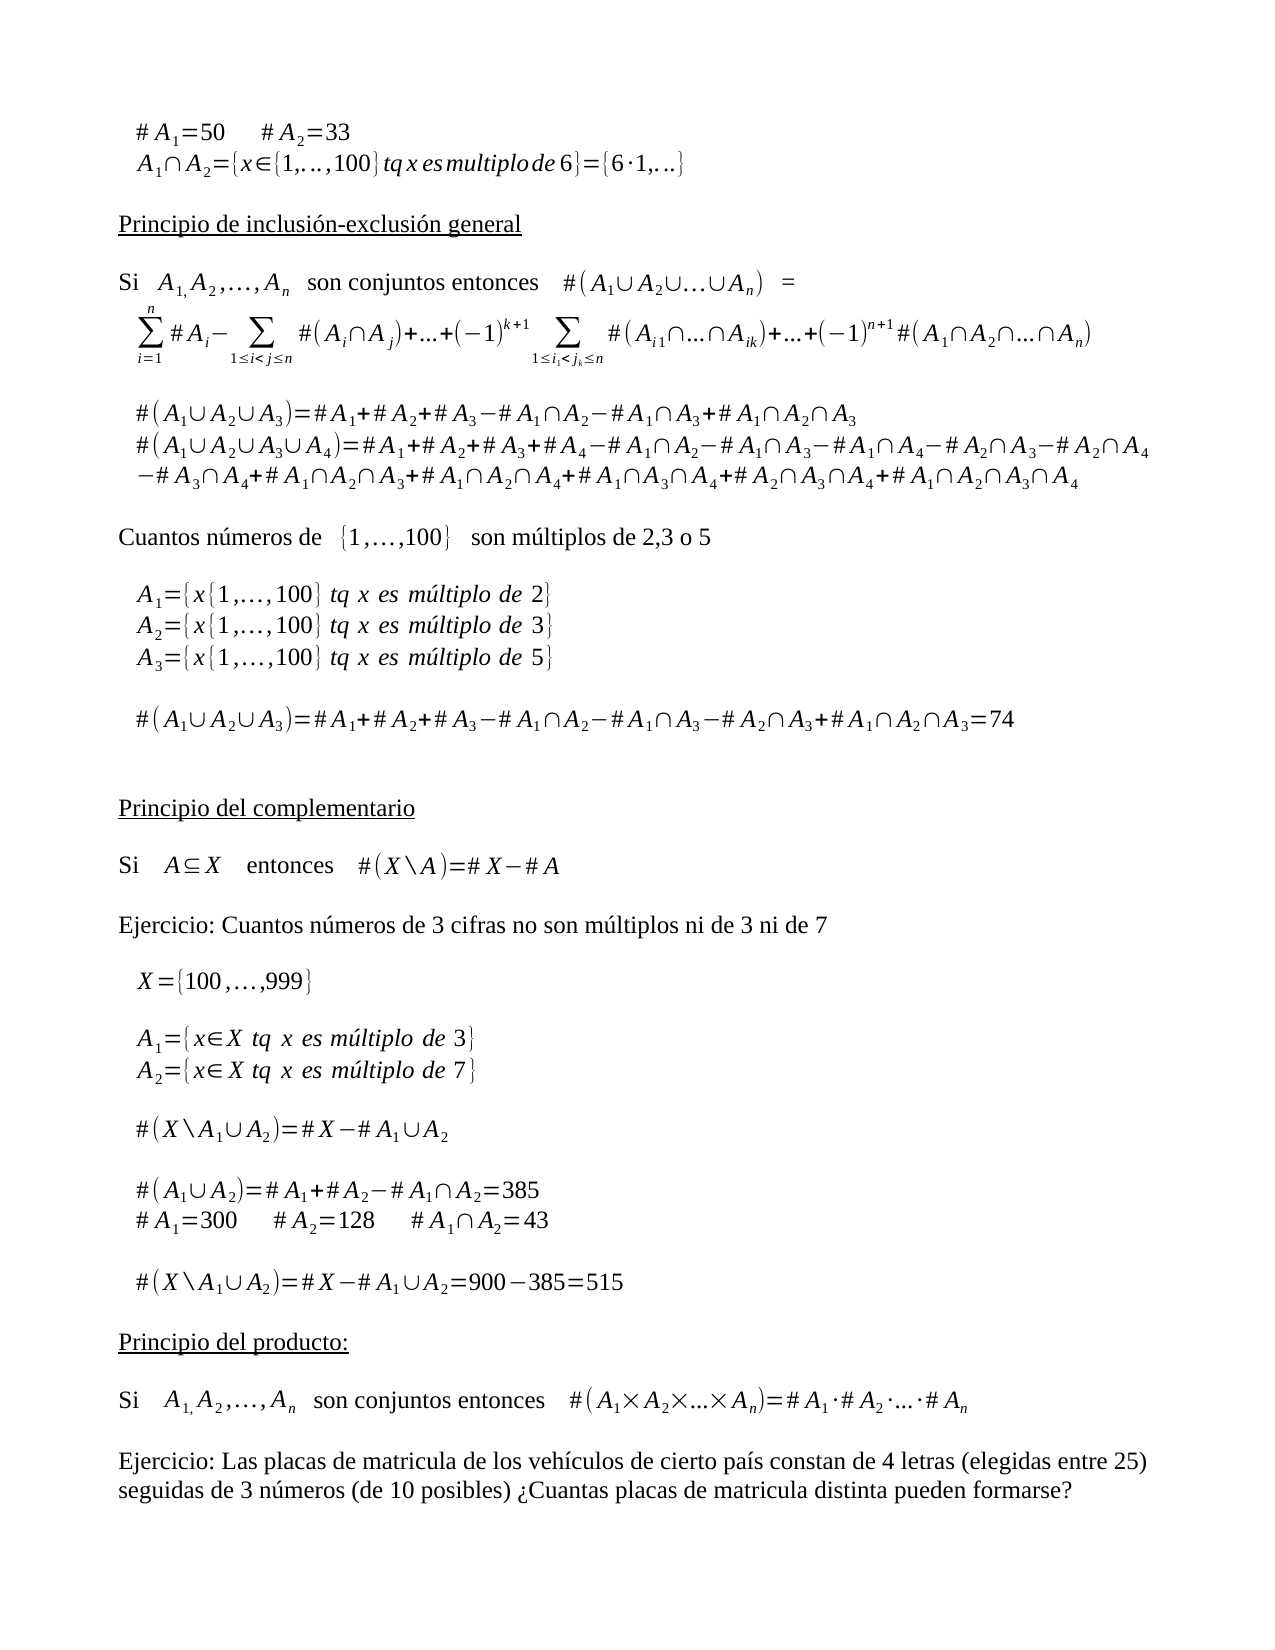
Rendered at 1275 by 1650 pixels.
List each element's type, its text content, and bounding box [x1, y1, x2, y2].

text Sison conjuntos entonces = [118, 267, 1157, 369]
text Si entonces [118, 851, 1157, 881]
text Principio del producto: [118, 1327, 1157, 1356]
text Ejercicio: Cuantos números de 3 cifras no son múltiplos ni de 3 ni de 7 [118, 910, 1157, 938]
text Cuantos números deson múltiplos de 2,3 o 5 [118, 522, 1157, 552]
text Principio del complementario [118, 793, 1157, 822]
text Ejercicio: Las placas de matricula de los vehículos de cierto país constan de 4 letras (elegidas entre 25) seguidas de 3 números (de 10 posibles) ¿Cuantas placas de matricula distinta pueden formarse? [118, 1446, 1157, 1503]
text Si son conjuntos entonces [118, 1385, 1157, 1417]
text Principio de inclusión-exclusión general [118, 209, 1157, 238]
